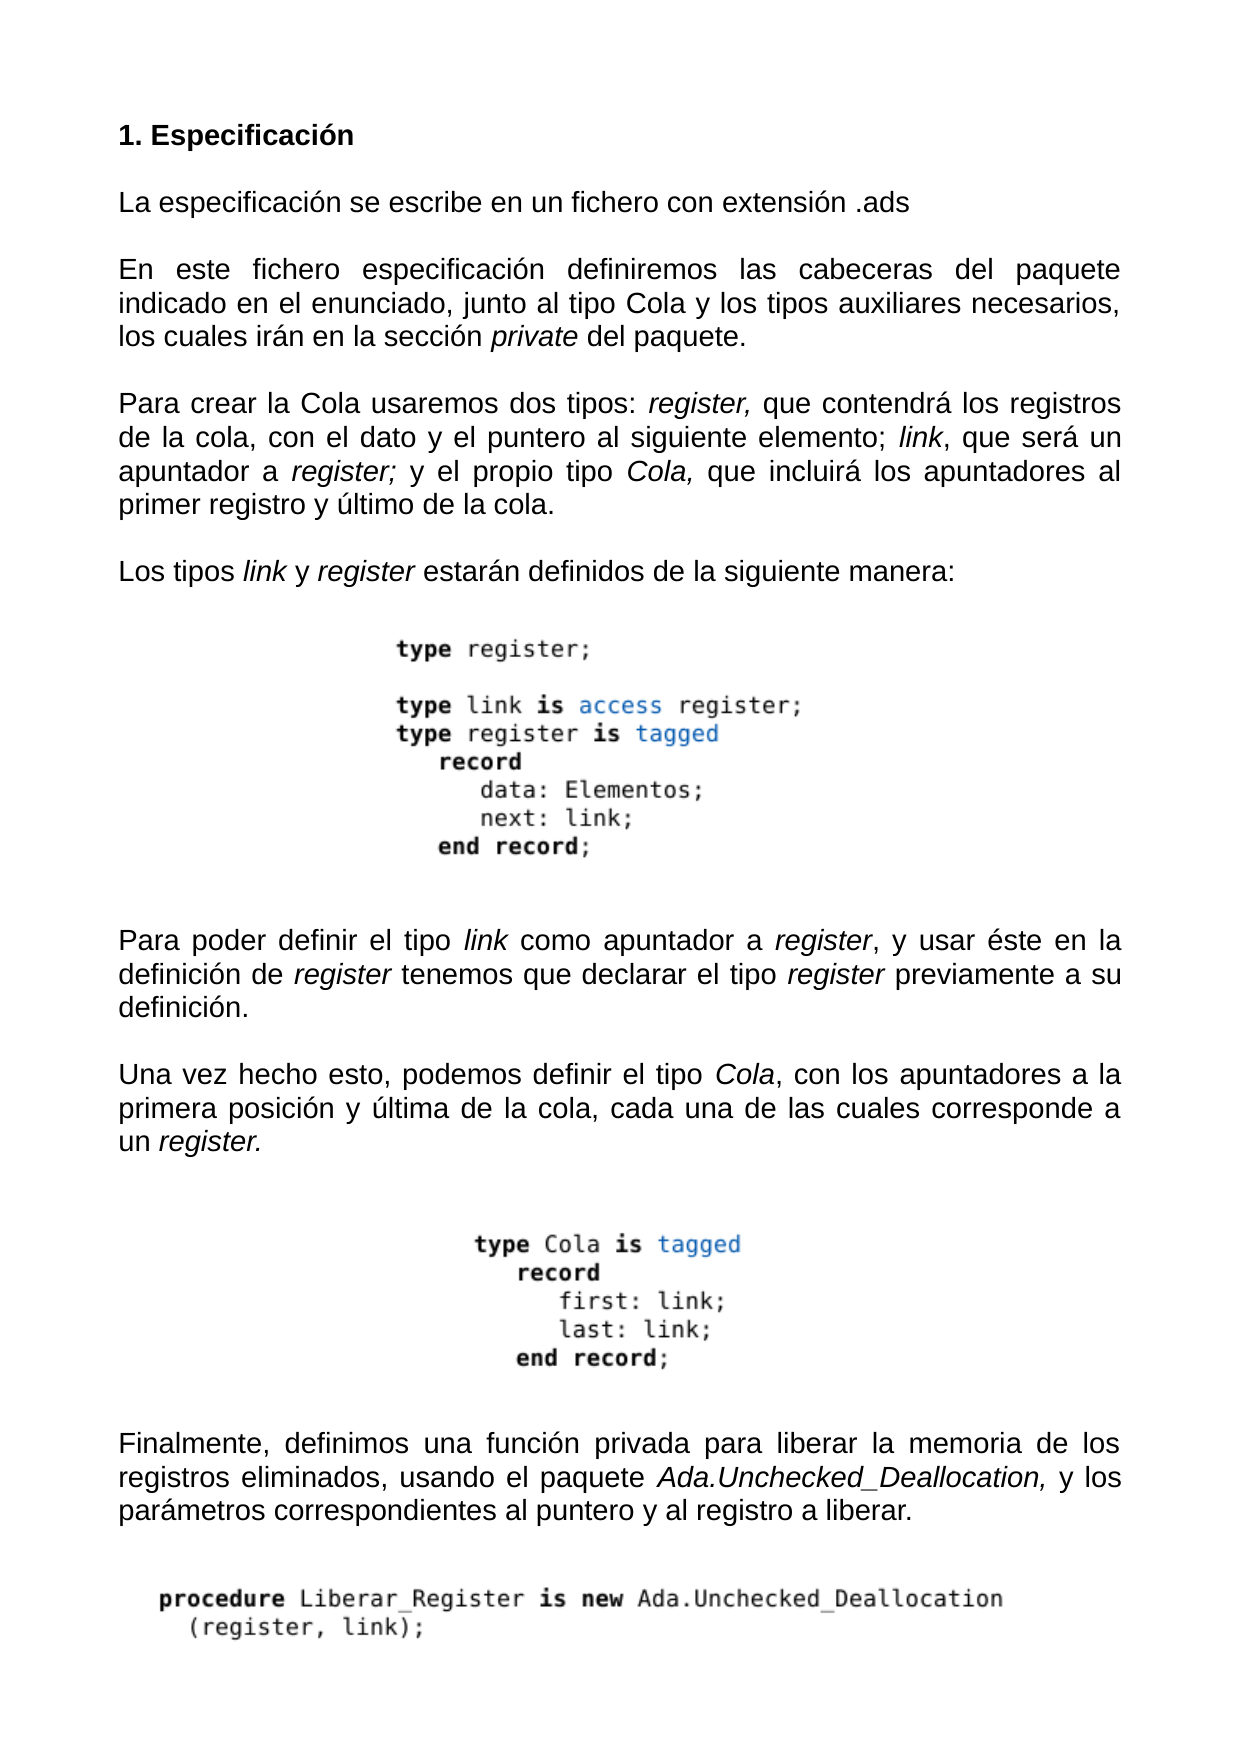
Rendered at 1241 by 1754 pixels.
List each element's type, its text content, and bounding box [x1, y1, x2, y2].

picture [463, 1225, 778, 1385]
picture [137, 1580, 1123, 1654]
text Finalmente, definimos una función privada para liberar la memoria de los registros eliminados, usando el paquete Ada.Unchecked_Deallocation, y los parámetros correspondientes al puntero y al registro a liberar. [118, 1426, 1122, 1527]
text En este fichero especificación definiremos las cabeceras del paquete indicado en el enunciado, junto al tipo Cola y los tipos auxiliares necesarios, los cuales irán en la sección private del paquete. [118, 252, 1122, 353]
text La especificación se escribe en un fichero con extensión .ads [118, 185, 1122, 219]
text Los tipos link y register estarán definidos de la siguiente manera: [118, 554, 1122, 588]
text Una vez hecho esto, podemos definir el tipo Cola, con los apuntadores a la primera posición y última de la cola, cada una de las cuales corresponde a un register. [118, 1057, 1122, 1158]
text 1. Especificación [118, 118, 1122, 152]
picture [388, 621, 853, 870]
text Para crear la Cola usaremos dos tipos: register, que contendrá los registros de la cola, con el dato y el puntero al siguiente elemento; link, que será un apuntador a register; y el propio tipo Cola, que incluirá los apuntadores al primer registro y último de la cola. [118, 386, 1122, 521]
text Para poder definir el tipo link como apuntador a register, y usar éste en la definición de register tenemos que declarar el tipo register previamente a su definición. [118, 923, 1122, 1024]
